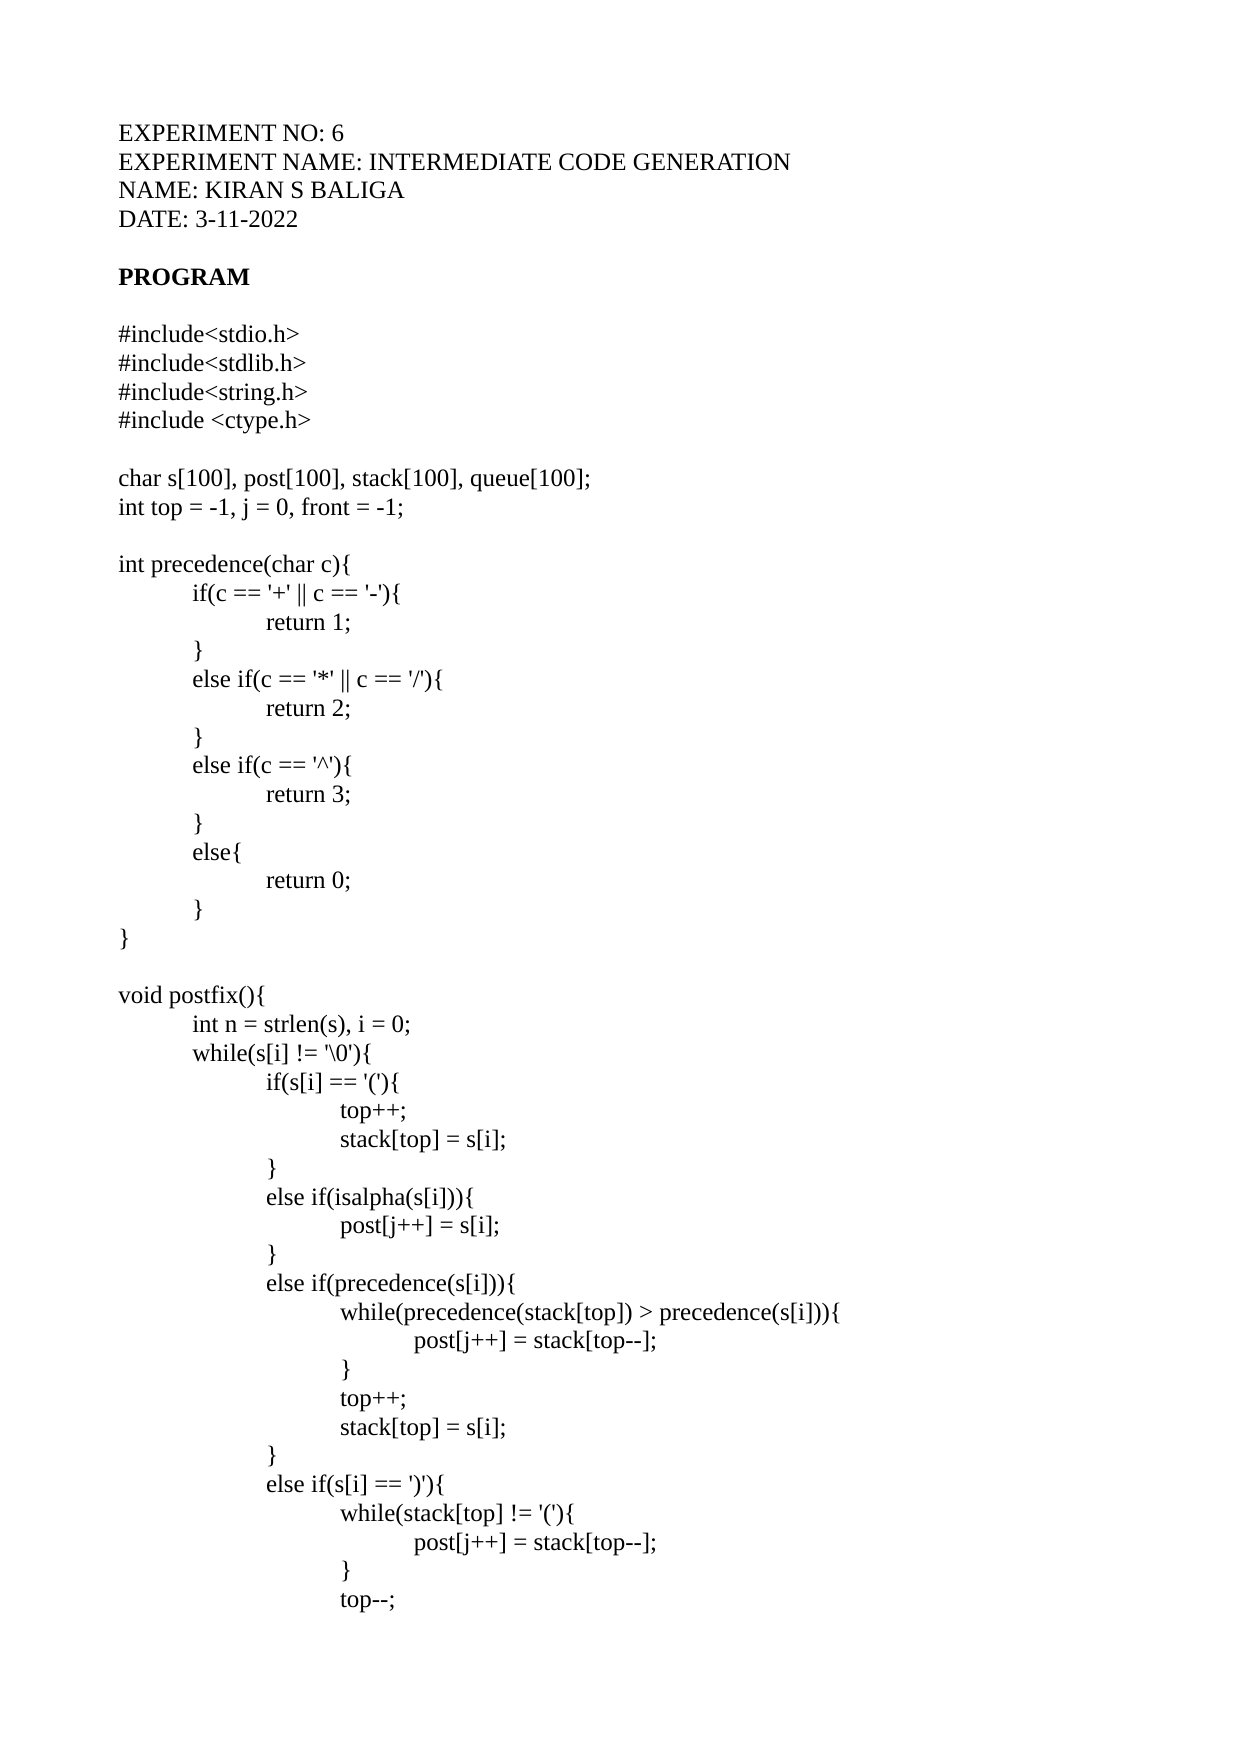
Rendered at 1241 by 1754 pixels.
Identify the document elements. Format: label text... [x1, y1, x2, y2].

text void postfix(){ [118, 981, 1122, 1009]
text else if(precedence(s[i])){ [118, 1268, 1122, 1297]
text int n = strlen(s), i = 0; [118, 1009, 1122, 1038]
text else if(s[i] == ')'){ [118, 1469, 1122, 1498]
text char s[100], post[100], stack[100], queue[100]; [118, 463, 1122, 492]
text EXPERIMENT NAME: INTERMEDIATE CODE GENERATION [118, 147, 1122, 176]
text } [118, 808, 1122, 837]
text int precedence(char c){ [118, 549, 1122, 578]
text stack[top] = s[i]; [118, 1124, 1122, 1153]
text top++; [118, 1383, 1122, 1412]
text EXPERIMENT NO: 6 [118, 118, 1122, 147]
text int top = -1, j = 0, front = -1; [118, 492, 1122, 521]
text post[j++] = stack[top--]; [118, 1527, 1122, 1556]
text } [118, 722, 1122, 751]
text return 1; [118, 607, 1122, 636]
text post[j++] = s[i]; [118, 1211, 1122, 1239]
text else if(c == '^'){ [118, 751, 1122, 779]
text } [118, 1556, 1122, 1584]
text PROGRAM [118, 262, 1122, 291]
text while(precedence(stack[top]) > precedence(s[i])){ [118, 1297, 1122, 1326]
text post[j++] = stack[top--]; [118, 1326, 1122, 1354]
text top--; [118, 1584, 1122, 1613]
text while(s[i] != '\0'){ [118, 1038, 1122, 1067]
text } [118, 1239, 1122, 1268]
text while(stack[top] != '('){ [118, 1498, 1122, 1527]
text else{ [118, 837, 1122, 866]
text DATE: 3-11-2022 [118, 204, 1122, 233]
text stack[top] = s[i]; [118, 1412, 1122, 1441]
text if(c == '+' || c == '-'){ [118, 578, 1122, 607]
text #include<stdio.h> [118, 319, 1122, 348]
text return 2; [118, 693, 1122, 722]
text } [118, 1354, 1122, 1383]
text else if(c == '*' || c == '/'){ [118, 664, 1122, 693]
text } [118, 1441, 1122, 1469]
text #include<stdlib.h> [118, 348, 1122, 377]
text else if(isalpha(s[i])){ [118, 1182, 1122, 1211]
text } [118, 636, 1122, 664]
text top++; [118, 1096, 1122, 1124]
text if(s[i] == '('){ [118, 1067, 1122, 1096]
text return 0; [118, 866, 1122, 894]
text #include<string.h> [118, 377, 1122, 406]
text } [118, 1153, 1122, 1182]
text } [118, 923, 1122, 952]
text #include <ctype.h> [118, 406, 1122, 434]
text return 3; [118, 779, 1122, 808]
text } [118, 894, 1122, 923]
text NAME: KIRAN S BALIGA [118, 176, 1122, 204]
